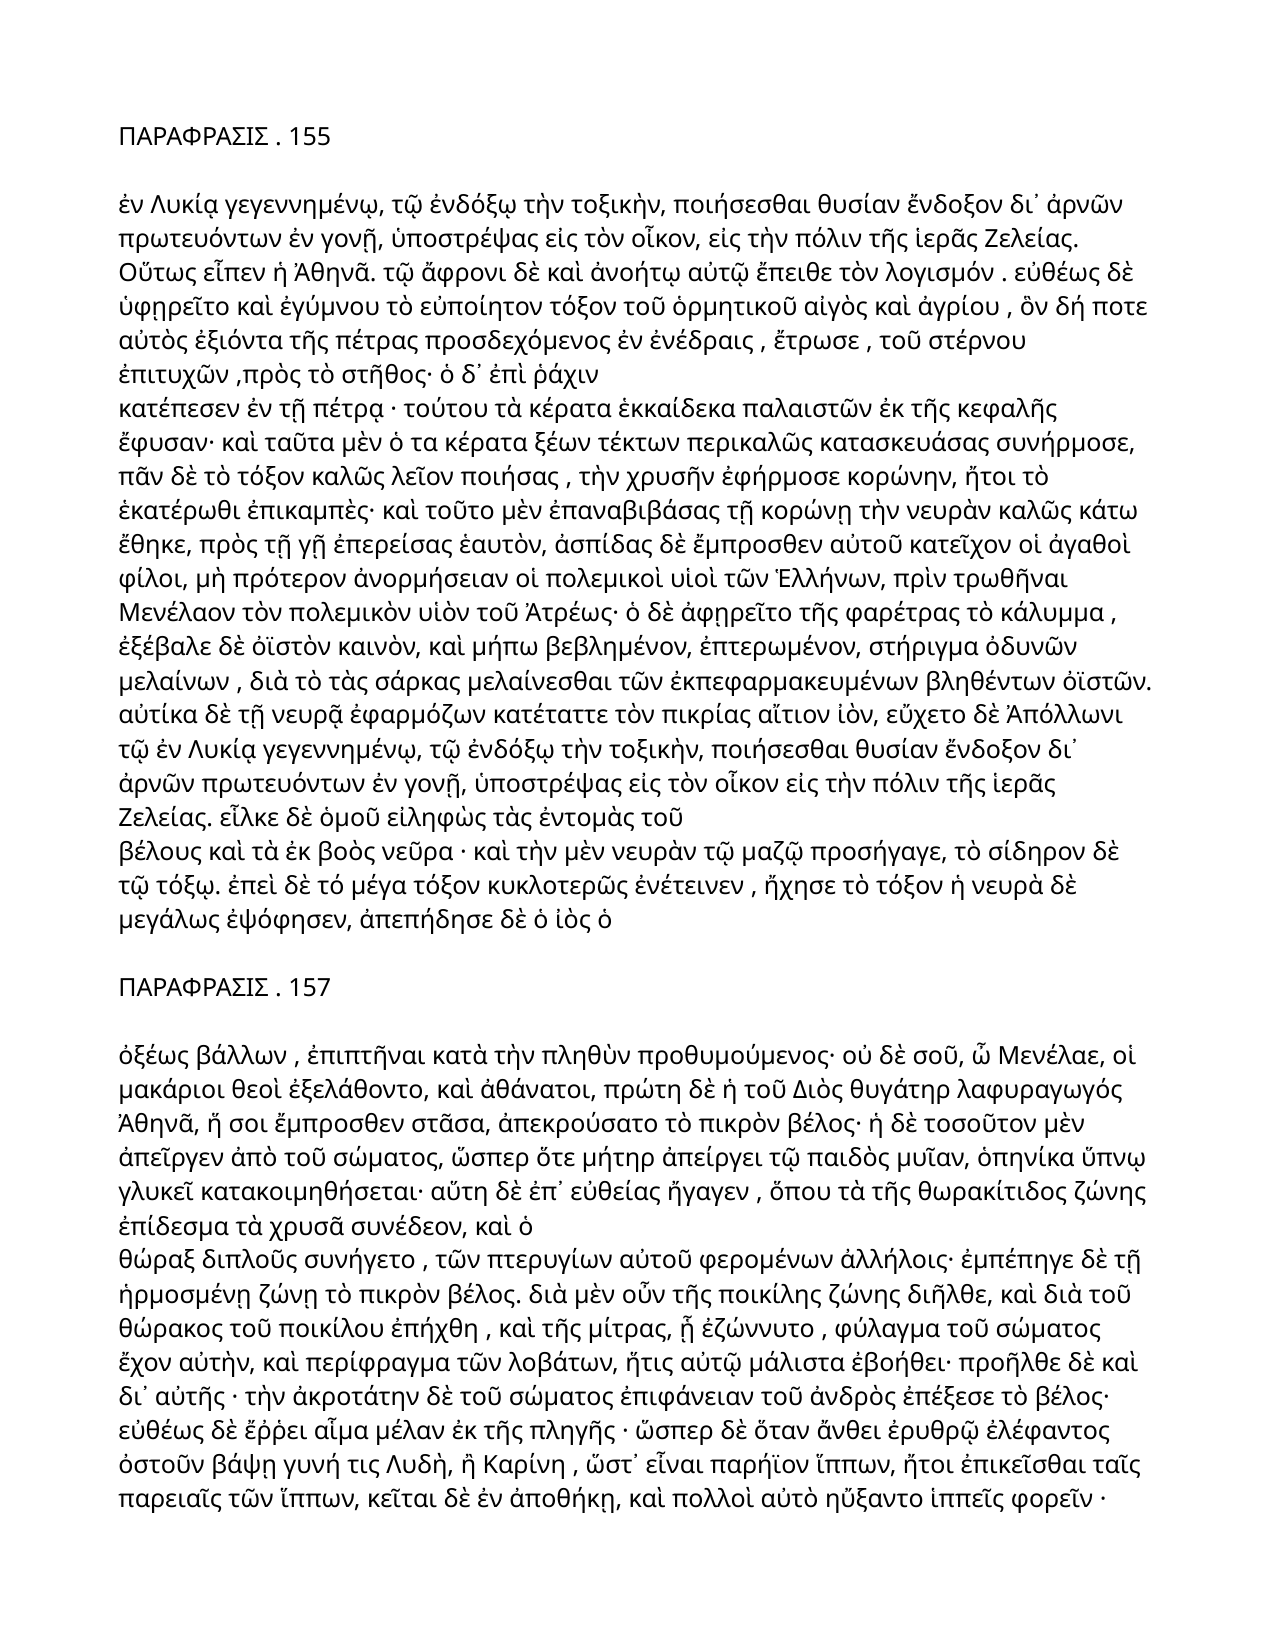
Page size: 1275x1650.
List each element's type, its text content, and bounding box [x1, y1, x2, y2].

text κατέπεσεν ἐν τῇ πέτρᾳ · τούτου τὰ κέρατα ἑκκαίδεκα παλαιστῶν ἐκ τῆς κεφαλῆς ἔφυσαν· καὶ ταῦτα μὲν ὁ τα κέρατα ξέων τέκτων περικαλῶς κατασκευάσας συνήρμοσε, πᾶν δὲ τὸ τόξον καλῶς λεῖον ποιήσας , τὴν χρυσῆν ἐφήρμοσε κορώνην, ἤτοι τὸ ἑκατέρωθι ἐπικαμπὲς· καὶ τοῦτο μὲν ἐπαναβιβάσας τῇ κορώνῃ τὴν νευρὰν καλῶς κάτω ἔθηκε, πρὸς τῇ γῇ ἐπερείσας ἑαυτὸν, ἀσπίδας δὲ ἔμπροσθεν αὐτοῦ κατεῖχον οἱ ἀγαθοὶ φίλοι, μὴ πρότερον ἀνορμήσειαν οἱ πολεμικοὶ υἱοὶ τῶν Ἑλλήνων, πρὶν τρωθῆναι Μενέλαον τὸν πολεμικὸν υἱὸν τοῦ Ἀτρέως· ὁ δὲ ἀφῃρεῖτο τῆς φαρέτρας τὸ κάλυμμα , ἐξέβαλε δὲ ὀϊστὸν καινὸν, καὶ μήπω βεβλημένον, ἐπτερωμένον, στήριγμα ὀδυνῶν μελαίνων , διὰ τὸ τὰς σάρκας μελαίνεσθαι τῶν ἐκπεφαρμακευμένων βληθέντων ὀϊστῶν. αὐτίκα δὲ τῇ νευρᾷ ἐφαρμόζων κατέταττε τὸν πικρίας αἴτιον ἰὸν, εὔχετο δὲ Ἀπόλλωνι τῷ ἐν Λυκίᾳ γεγεννημένῳ, τῷ ἐνδόξῳ τὴν τοξικὴν, ποιήσεσθαι θυσίαν ἔνδοξον δι᾿ ἀρνῶν πρωτευόντων ἐν γονῇ, ὑποστρέψας εἰς τὸν οἶκον εἰς τὴν πόλιν τῆς ἱερᾶς Ζελείας. εἷλκε δὲ ὁμοῦ εἰληφὼς τὰς ἐντομὰς τοῦ [118, 391, 1157, 833]
text θώραξ διπλοῦς συνήγετο , τῶν πτερυγίων αὐτοῦ φερομένων ἀλλήλοις· ἐμπέπηγε δὲ τῇ ἡρμοσμένῃ ζώνῃ τὸ πικρὸν βέλος. διὰ μὲν οὖν τῆς ποικίλης ζώνης διῆλθε, καὶ διὰ τοῦ θώρακος τοῦ ποικίλου ἐπήχθη , καὶ τῆς μίτρας, ᾗ ἐζώννυτο , φύλαγμα τοῦ σώματος ἔχον αὐτὴν, καὶ περίφραγμα τῶν λοβάτων, ἥτις αὐτῷ μάλιστα ἐβοήθει· προῆλθε δὲ καὶ δι᾿ αὐτῆς · τὴν ἀκροτάτην δὲ τοῦ σώματος ἐπιφάνειαν τοῦ ἀνδρὸς ἐπέξεσε τὸ βέλος· εὐθέως δὲ ἔῤῥει αἷμα μέλαν ἐκ τῆς πληγῆς · ὥσπερ δὲ ὅταν ἄνθει ἐρυθρῷ ἐλέφαντος ὀστοῦν βάψῃ γυνή τις Λυδὴ, ἢ Καρίνη , ὥστ᾽ εἶναι παρήϊον ἵππων, ἤτοι ἐπικεῖσθαι ταῖς παρειαῖς τῶν ἵππων, κεῖται δὲ ἐν ἀποθήκῃ, καὶ πολλοὶ αὐτὸ ηὔξαντο ἱππεῖς φορεῖν · [118, 1242, 1157, 1515]
text ΠΑΡΑΦΡΑΣΙΣ . 157 [118, 970, 1157, 1004]
text ὀξέως βάλλων , ἐπιπτῆναι κατὰ τὴν πληθὺν προθυμούμενος· οὐ δὲ σοῦ, ὦ Μενέλαε, οἱ μακάριοι θεοὶ ἐξελάθοντο, καὶ ἀθάνατοι, πρώτη δὲ ἡ τοῦ Διὸς θυγάτηρ λαφυραγωγός Ἀθηνᾶ, ἥ σοι ἔμπροσθεν στᾶσα, ἀπεκρούσατο τὸ πικρὸν βέλος· ἡ δὲ τοσοῦτον μὲν ἀπεῖργεν ἀπὸ τοῦ σώματος, ὥσπερ ὅτε μήτηρ ἀπείργει τῷ παιδὸς μυῖαν, ὁπηνίκα ὕπνῳ γλυκεῖ κατακοιμηθήσεται· αὕτη δὲ ἐπ᾽ εὐθείας ἤγαγεν , ὅπου τὰ τῆς θωρακίτιδος ζώνης ἐπίδεσμα τὰ χρυσᾶ συνέδεον, καὶ ὁ [118, 1038, 1157, 1242]
text ἐν Λυκίᾳ γεγεννημένῳ, τῷ ἐνδόξῳ τὴν τοξικὴν, ποιήσεσθαι θυσίαν ἔνδοξον δι᾿ ἀρνῶν πρωτευόντων ἐν γονῇ, ὑποστρέψας εἰς τὸν οἶκον, εἰς τὴν πόλιν τῆς ἱερᾶς Ζελείας. Οὕτως εἶπεν ἡ Ἀθηνᾶ. τῷ ἄφρονι δὲ καὶ ἀνοήτῳ αὐτῷ ἔπειθε τὸν λογισμόν . εὐθέως δὲ ὑφῃρεῖτο καὶ ἐγύμνου τὸ εὐποίητον τόξον τοῦ ὁρμητικοῦ αἰγὸς καὶ ἀγρίου , ὃν δή ποτε αὐτὸς ἐξιόντα τῆς πέτρας προσδεχόμενος ἐν ἐνέδραις , ἔτρωσε , τοῦ στέρνου ἐπιτυχῶν ,πρὸς τὸ στῆθος· ὁ δ᾽ ἐπὶ ῥάχιν [118, 186, 1157, 391]
text ΠΑΡΑΦΡΑΣΙΣ . 155 [118, 118, 1157, 152]
text βέλους καὶ τὰ ἐκ βοὸς νεῦρα · καὶ τὴν μὲν νευρὰν τῷ μαζῷ προσήγαγε, τὸ σίδηρον δὲ τῷ τόξῳ. ἐπεὶ δὲ τό μέγα τόξον κυκλοτερῶς ἐνέτεινεν , ἤχησε τὸ τόξον ἡ νευρὰ δὲ μεγάλως ἐψόφησεν, ἀπεπήδησε δὲ ὁ ἰὸς ὁ [118, 833, 1157, 936]
